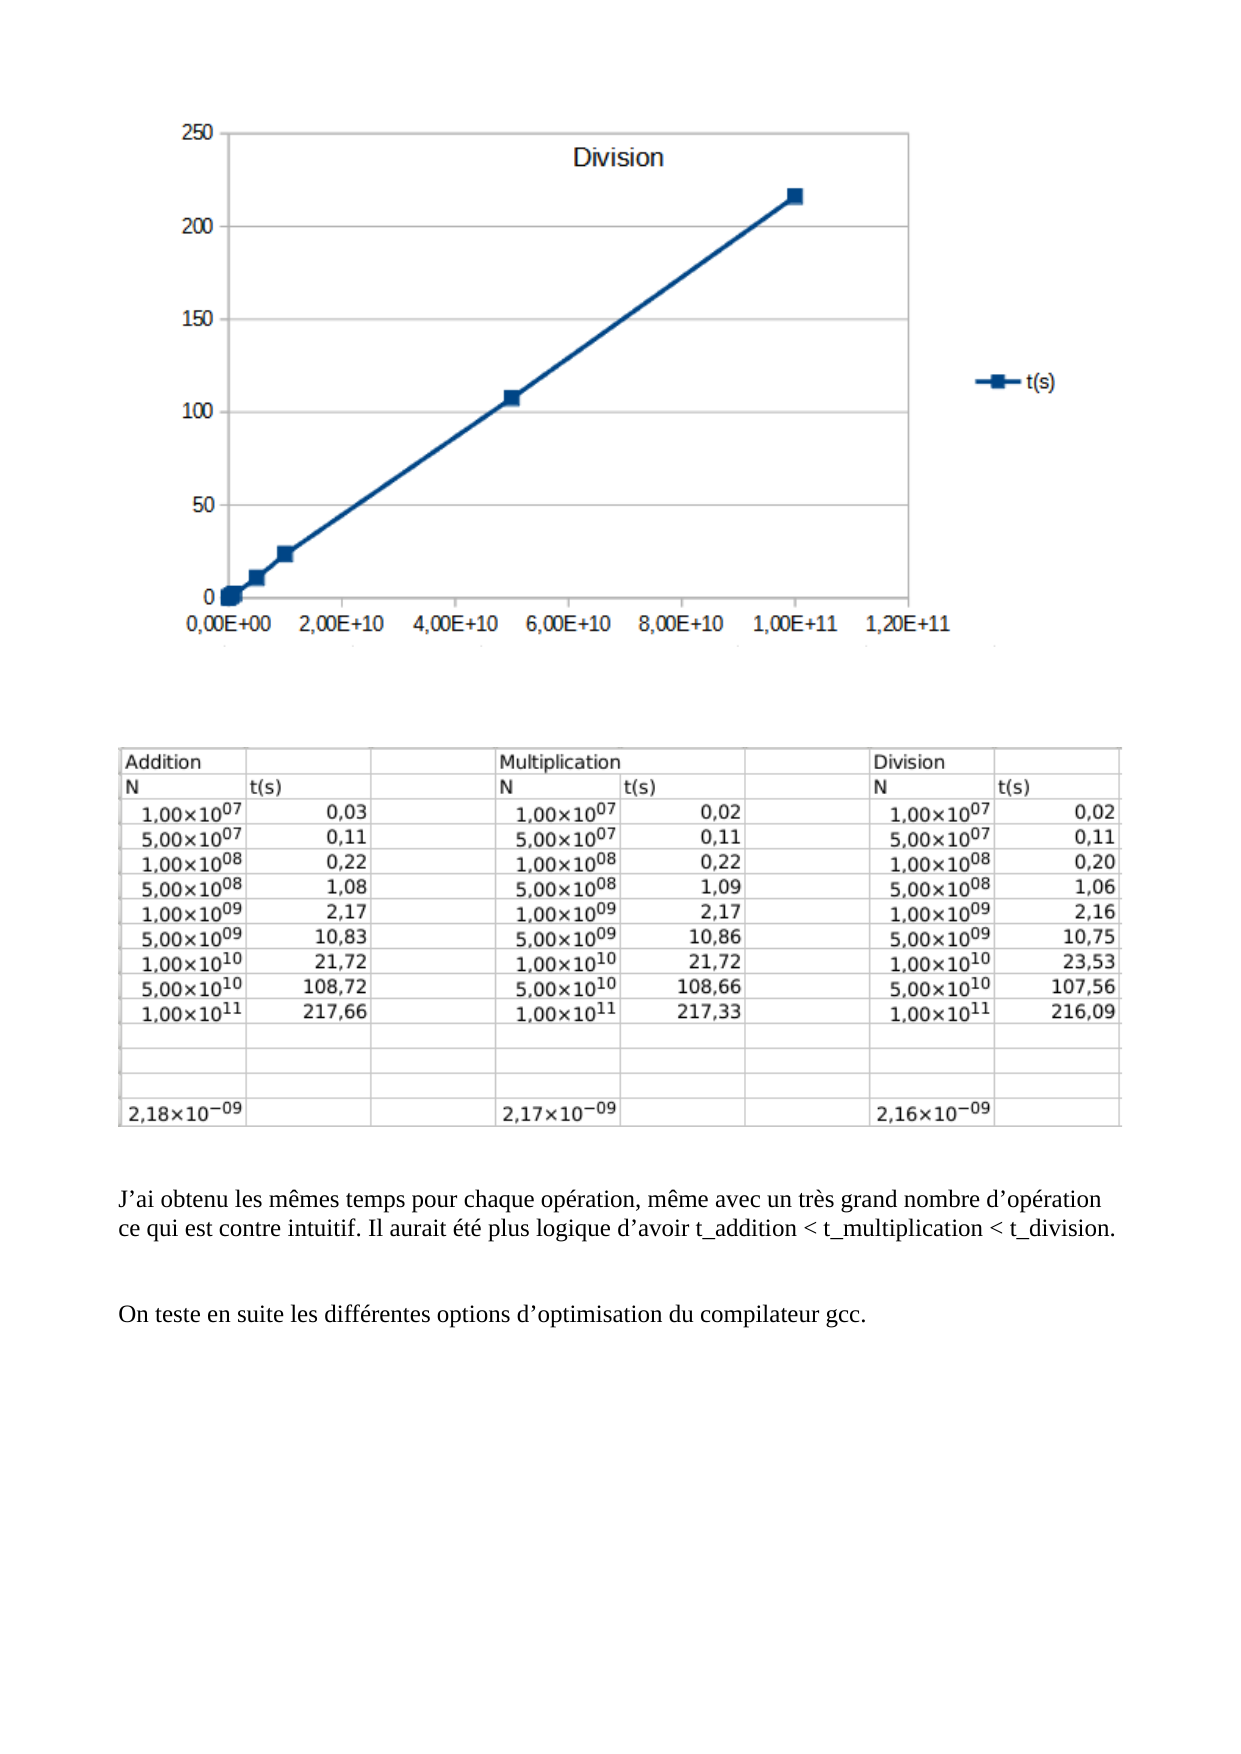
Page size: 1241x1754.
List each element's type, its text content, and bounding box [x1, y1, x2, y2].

picture [174, 118, 1066, 647]
text On teste en suite les différentes options d’optimisation du compilateur gcc. [118, 1299, 1122, 1328]
text J’ai obtenu les mêmes temps pour chaque opération, même avec un très grand nombre d’opération ce qui est contre intuitif. Il aurait été plus logique d’avoir t_addition < t_multiplication < t_division. [118, 1184, 1122, 1242]
picture [118, 747, 1123, 1127]
